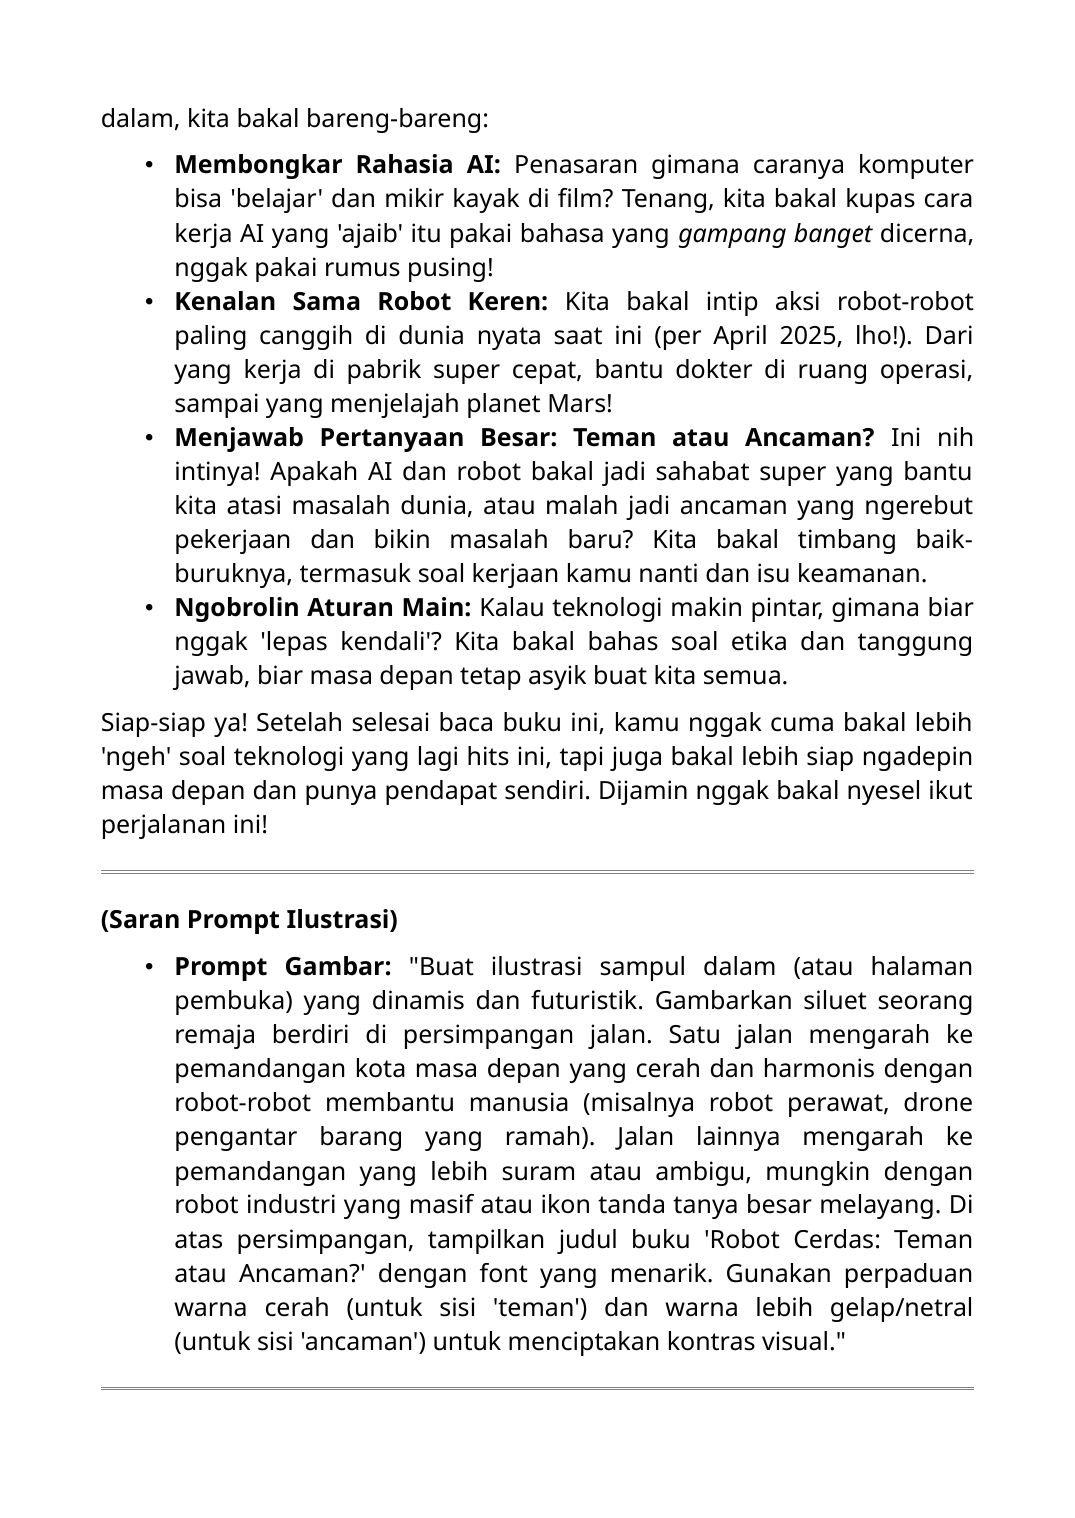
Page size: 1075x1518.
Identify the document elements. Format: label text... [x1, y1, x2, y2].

list Membongkar Rahasia AI: Penasaran gimana caranya komputer bisa 'belajar' dan mikir kayak di film? Tenang, kita bakal kupas cara kerja AI yang 'ajaib' itu pakai bahasa yang gampang banget dicerna, nggak pakai rumus pusing! [145, 147, 974, 283]
text Siap-siap ya! Setelah selesai baca buku ini, kamu nggak cuma bakal lebih 'ngeh' soal teknologi yang lagi hits ini, tapi juga bakal lebih siap ngadepin masa depan dan punya pendapat sendiri. Dijamin nggak bakal nyesel ikut perjalanan ini! [101, 704, 974, 841]
list Menjawab Pertanyaan Besar: Teman atau Ancaman? Ini nih intinya! Apakah AI dan robot bakal jadi sahabat super yang bantu kita atasi masalah dunia, atau malah jadi ancaman yang ngerebut pekerjaan dan bikin masalah baru? Kita bakal timbang baik-buruknya, termasuk soal kerjaan kamu nanti dan isu keamanan. [145, 419, 974, 590]
list Kenalan Sama Robot Keren: Kita bakal intip aksi robot-robot paling canggih di dunia nyata saat ini (per April 2025, lho!). Dari yang kerja di pabrik super cepat, bantu dokter di ruang operasi, sampai yang menjelajah planet Mars! [145, 283, 974, 419]
list Prompt Gambar: "Buat ilustrasi sampul dalam (atau halaman pembuka) yang dinamis dan futuristik. Gambarkan siluet seorang remaja berdiri di persimpangan jalan. Satu jalan mengarah ke pemandangan kota masa depan yang cerah dan harmonis dengan robot-robot membantu manusia (misalnya robot perawat, drone pengantar barang yang ramah). Jalan lainnya mengarah ke pemandangan yang lebih suram atau ambigu, mungkin dengan robot industri yang masif atau ikon tanda tanya besar melayang. Di atas persimpangan, tampilkan judul buku 'Robot Cerdas: Teman atau Ancaman?' dengan font yang menarik. Gunakan perpaduan warna cerah (untuk sisi 'teman') dan warna lebih gelap/netral (untuk sisi 'ancaman') untuk menciptakan kontras visual." [145, 949, 974, 1357]
text dalam, kita bakal bareng-bareng: [101, 101, 974, 134]
list Ngobrolin Aturan Main: Kalau teknologi makin pintar, gimana biar nggak 'lepas kendali'? Kita bakal bahas soal etika dan tanggung jawab, biar masa depan tetap asyik buat kita semua. [145, 590, 974, 692]
text (Saran Prompt Ilustrasi) [101, 902, 974, 936]
